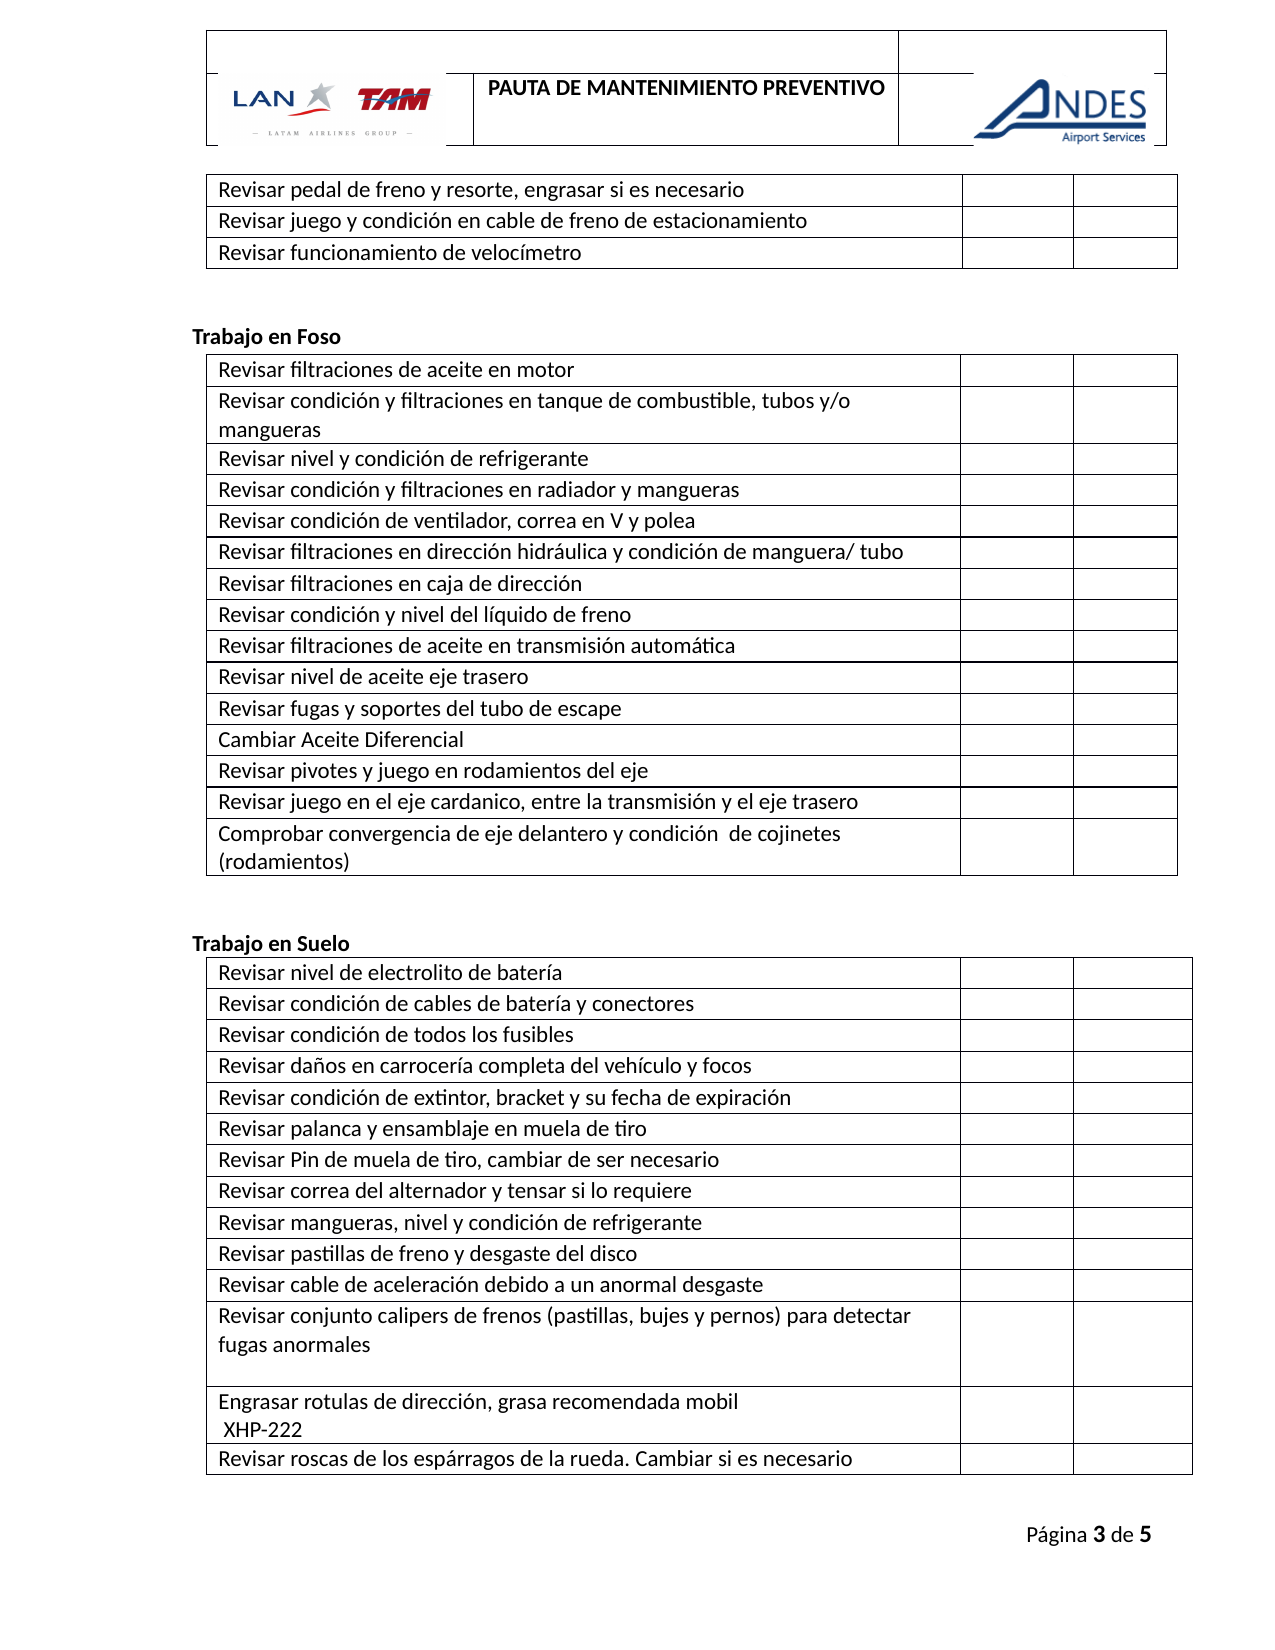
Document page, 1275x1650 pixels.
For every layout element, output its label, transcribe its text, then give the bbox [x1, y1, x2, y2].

table_cell [961, 1270, 1073, 1301]
table_cell Revisar daños en carrocería completa del vehículo y focos [207, 1052, 960, 1082]
table_cell [961, 1145, 1073, 1176]
table_cell [1074, 756, 1177, 786]
table_header [1074, 958, 1192, 988]
table_cell [961, 1114, 1073, 1144]
table_cell [961, 694, 1073, 724]
table_cell Revisar nivel de aceite eje trasero [207, 663, 960, 693]
table_cell Revisar condición de cables de batería y conectores [207, 989, 960, 1019]
table_cell Revisar condición de extintor, bracket y su fecha de expiración [207, 1083, 960, 1113]
table_cell [1074, 600, 1177, 630]
table_cell [1074, 387, 1177, 443]
table_cell [1074, 1145, 1192, 1176]
table_cell [1074, 1114, 1192, 1144]
table_cell Revisar condición de todos los fusibles [207, 1020, 960, 1051]
table_cell [1074, 1020, 1192, 1051]
table_cell Revisar conjunto calipers de frenos (pastillas, bujes y pernos) para detectar fugas anormales [207, 1302, 960, 1386]
table_cell [961, 1387, 1073, 1443]
table_header Revisar nivel de electrolito de batería [207, 958, 960, 988]
table_cell Revisar palanca y ensamblaje en muela de tiro [207, 1114, 960, 1144]
table_cell [961, 819, 1073, 875]
table_cell [1074, 1208, 1192, 1238]
table_cell Revisar roscas de los espárragos de la rueda. Cambiar si es necesario [207, 1444, 960, 1474]
table_cell [1074, 819, 1177, 875]
table_cell [961, 1052, 1073, 1082]
table_cell [961, 725, 1073, 755]
table_cell Revisar condición y nivel del líquido de freno [207, 600, 960, 630]
table_cell [1074, 631, 1177, 661]
table_cell [1074, 725, 1177, 755]
table_cell Revisar pastillas de freno y desgaste del disco [207, 1239, 960, 1269]
table_cell [1074, 1270, 1192, 1301]
table_cell [1074, 538, 1177, 568]
table_cell [961, 1177, 1073, 1207]
table_cell Revisar condición y filtraciones en tanque de combustible, tubos y/o mangueras [207, 387, 960, 443]
table_cell [1074, 506, 1177, 536]
table_cell [961, 506, 1073, 536]
table_cell [961, 1302, 1073, 1386]
table_cell [961, 631, 1073, 661]
table_cell Revisar juego y condición en cable de freno de estacionamiento [207, 207, 962, 237]
text Trabajo en Foso [192, 322, 1152, 350]
table_cell Comprobar convergencia de eje delantero y condición de cojinetes (rodamientos) [207, 819, 960, 875]
table_cell [961, 538, 1073, 568]
table_cell [1074, 444, 1177, 474]
table_cell [963, 207, 1073, 237]
table_cell Revisar mangueras, nivel y condición de refrigerante [207, 1208, 960, 1238]
table_cell [1074, 238, 1177, 268]
table_cell Revisar funcionamiento de velocímetro [207, 238, 962, 268]
table_header [1074, 355, 1177, 386]
table_cell Revisar filtraciones en caja de dirección [207, 569, 960, 599]
table_cell Revisar condición y filtraciones en radiador y mangueras [207, 475, 960, 505]
table_cell Revisar condición de ventilador, correa en V y polea [207, 506, 960, 536]
table_cell [1074, 788, 1177, 818]
table_cell [961, 387, 1073, 443]
table_cell Revisar pedal de freno y resorte, engrasar si es necesario [207, 175, 962, 206]
table_cell [961, 989, 1073, 1019]
table_cell [961, 600, 1073, 630]
table_cell [961, 1208, 1073, 1238]
table_cell Cambiar Aceite Diferencial [207, 725, 960, 755]
table_cell [961, 1239, 1073, 1269]
table_cell Revisar nivel y condición de refrigerante [207, 444, 960, 474]
table_cell Revisar cable de aceleración debido a un anormal desgaste [207, 1270, 960, 1301]
table_cell [963, 238, 1073, 268]
table_cell Revisar filtraciones en dirección hidráulica y condición de manguera/ tubo [207, 538, 960, 568]
table_cell [961, 1020, 1073, 1051]
table_cell Revisar fugas y soportes del tubo de escape [207, 694, 960, 724]
table_cell Revisar pivotes y juego en rodamientos del eje [207, 756, 960, 786]
table_cell [961, 788, 1073, 818]
table_cell [961, 1083, 1073, 1113]
table_cell Revisar correa del alternador y tensar si lo requiere [207, 1177, 960, 1207]
table_cell [1074, 1052, 1192, 1082]
table_cell [1074, 475, 1177, 505]
table_cell [1074, 1302, 1192, 1386]
table_cell [961, 569, 1073, 599]
table_cell Revisar filtraciones de aceite en transmisión automática [207, 631, 960, 661]
picture [218, 73, 447, 146]
table_cell [1074, 1387, 1192, 1443]
table_header [961, 355, 1073, 386]
table_cell [1074, 175, 1177, 206]
table_cell [961, 663, 1073, 693]
table_header [961, 958, 1073, 988]
table_cell Engrasar rotulas de dirección, grasa recomendada mobil XHP-222 [207, 1387, 960, 1443]
table_cell [961, 756, 1073, 786]
table_cell [1074, 694, 1177, 724]
table_cell [961, 1444, 1073, 1474]
table_cell [1074, 569, 1177, 599]
table_cell [1074, 1083, 1192, 1113]
table_cell Revisar Pin de muela de tiro, cambiar de ser necesario [207, 1145, 960, 1176]
table_header Revisar filtraciones de aceite en motor [207, 355, 960, 386]
table_cell [1074, 207, 1177, 237]
text Trabajo en Suelo [192, 929, 1152, 957]
table_cell [1074, 1444, 1192, 1474]
picture [973, 73, 1155, 146]
table_cell [1074, 989, 1192, 1019]
table_cell [1074, 663, 1177, 693]
table_cell Revisar juego en el eje cardanico, entre la transmisión y el eje trasero [207, 788, 960, 818]
table_cell [1074, 1239, 1192, 1269]
table_cell [961, 475, 1073, 505]
table_cell [1074, 1177, 1192, 1207]
table_cell [963, 175, 1073, 206]
table_cell [961, 444, 1073, 474]
